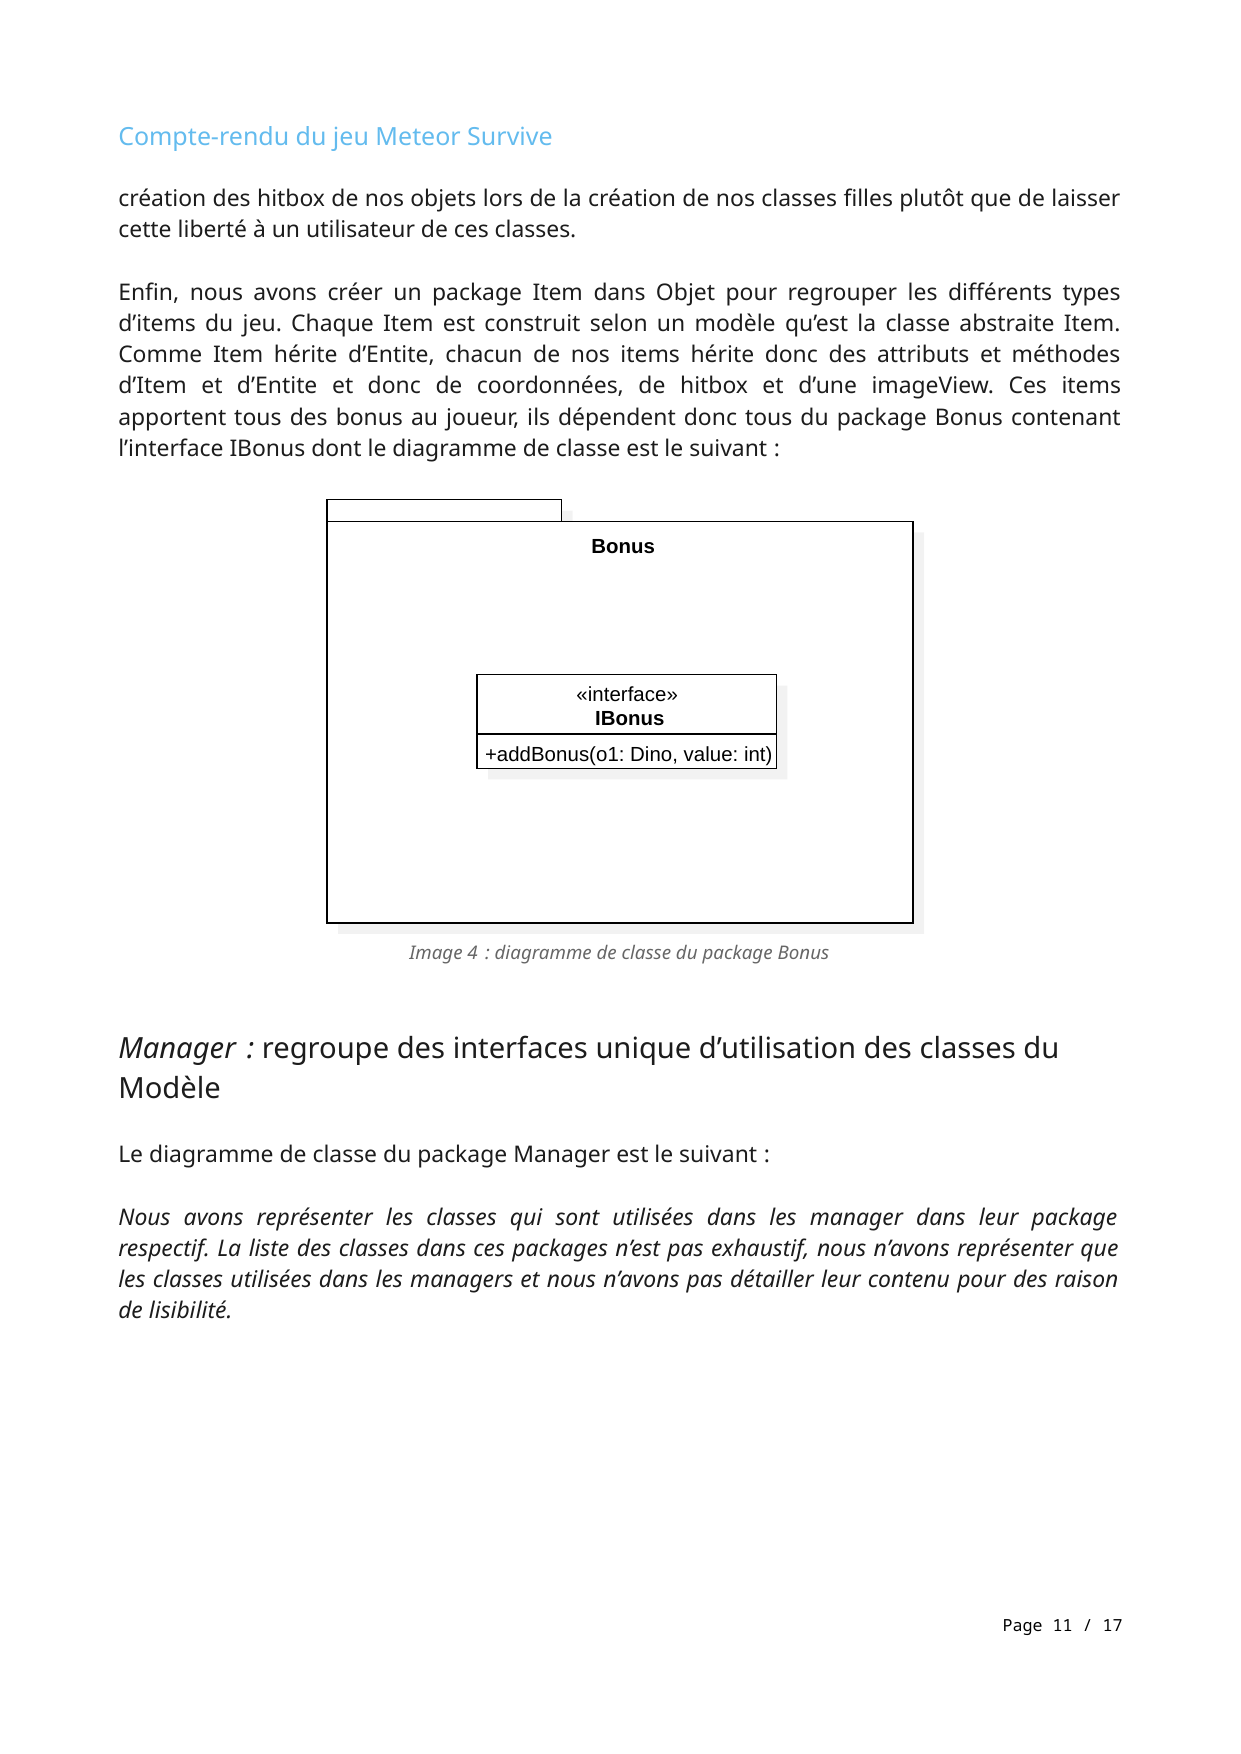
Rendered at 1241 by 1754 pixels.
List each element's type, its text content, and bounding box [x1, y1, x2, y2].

text Image 4 : diagramme de classe du package Bonus [118, 463, 1122, 965]
text Le diagramme de classe du package Manager est le suivant : [118, 1138, 1122, 1169]
text Nous avons représenter les classes qui sont utilisées dans les manager dans leur package respectif. La liste des classes dans ces packages n’est pas exhaustif, nous n’avons représenter que les classes utilisées dans les managers et nous n’avons pas détailler leur contenu pour des raison de lisibilité. [118, 1201, 1122, 1326]
text Manager : regroupe des interfaces unique d’utilisation des classes du Modèle [118, 1027, 1122, 1107]
text création des hitbox de nos objets lors de la création de nos classes filles plutôt que de laisser cette liberté à un utilisateur de ces classes. [118, 182, 1122, 244]
text Enfin, nous avons créer un package Item dans Objet pour regrouper les différents types d’items du jeu. Chaque Item est construit selon un modèle qu’est la classe abstraite Item. Comme Item hérite d’Entite, chacun de nos items hérite donc des attributs et méthodes d’Item et d’Entite et donc de coordonnées, de hitbox et d’une imageView. Ces items apportent tous des bonus au joueur, ils dépendent donc tous du package Bonus contenant l’interface IBonus dont le diagramme de classe est le suivant : [118, 275, 1122, 463]
